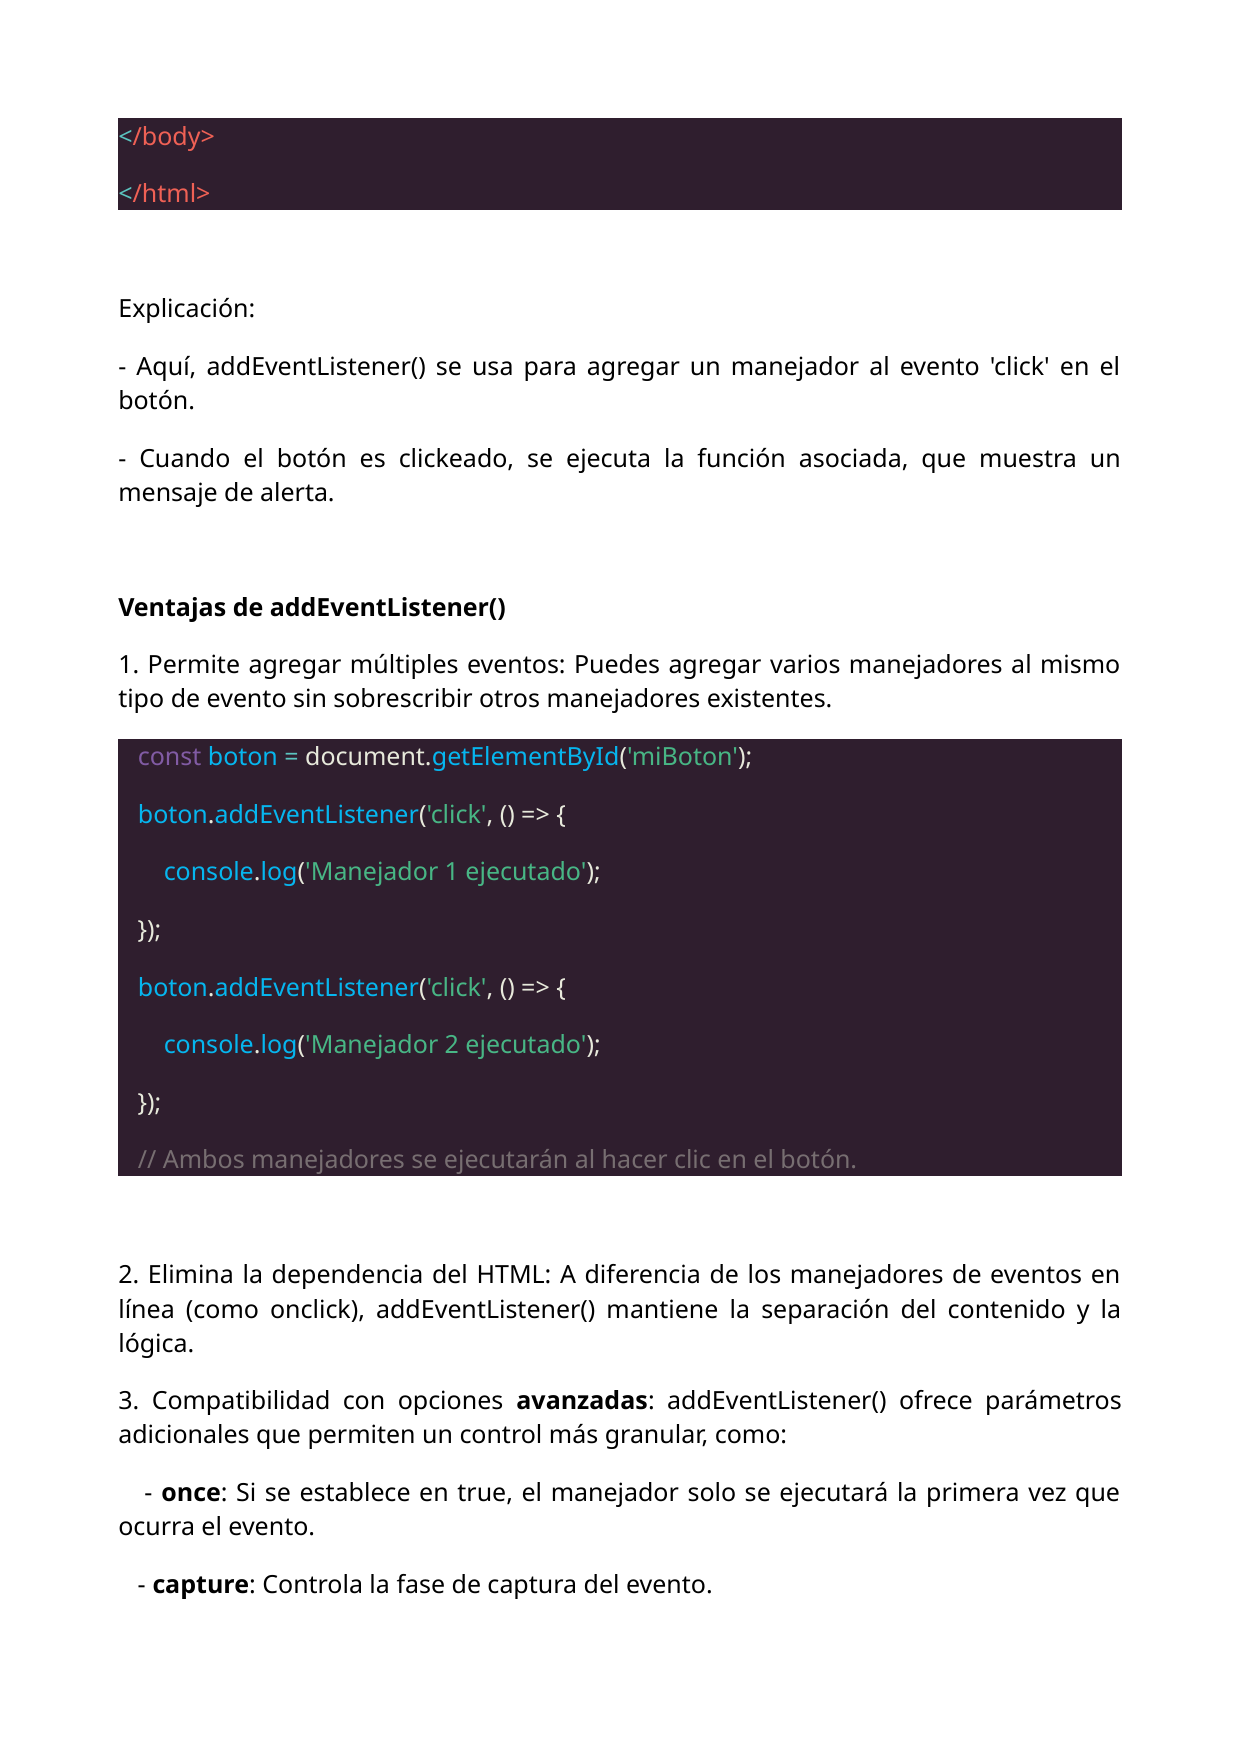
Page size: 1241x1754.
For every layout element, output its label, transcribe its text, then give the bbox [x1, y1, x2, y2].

text boton.addEventListener('click', () => { [118, 796, 1122, 830]
text </html> [118, 176, 1122, 210]
text 3. Compatibilidad con opciones avanzadas: addEventListener() ofrece parámetros adicionales que permiten un control más granular, como: [118, 1383, 1122, 1451]
text - Cuando el botón es clickeado, se ejecuta la función asociada, que muestra un mensaje de alerta. [118, 440, 1122, 508]
text // Ambos manejadores se ejecutarán al hacer clic en el botón. [118, 1142, 1122, 1176]
text - once: Si se establece en true, el manejador solo se ejecutará la primera vez que ocurra el evento. [118, 1474, 1122, 1543]
text Ventajas de addEventListener() [118, 589, 1122, 623]
text const boton = document.getElementById('miBoton'); [118, 739, 1122, 773]
text console.log('Manejador 2 ejecutado'); [118, 1027, 1122, 1061]
text - capture: Controla la fase de captura del evento. [118, 1566, 1122, 1600]
text </body> [118, 118, 1122, 152]
text }); [118, 1084, 1122, 1118]
text - Aquí, addEventListener() se usa para agregar un manejador al evento 'click' en el botón. [118, 348, 1122, 417]
text 1. Permite agregar múltiples eventos: Puedes agregar varios manejadores al mismo tipo de evento sin sobrescribir otros manejadores existentes. [118, 647, 1122, 715]
text console.log('Manejador 1 ejecutado'); [118, 854, 1122, 888]
text boton.addEventListener('click', () => { [118, 969, 1122, 1003]
text }); [118, 912, 1122, 946]
text Explicación: [118, 291, 1122, 325]
text 2. Elimina la dependencia del HTML: A diferencia de los manejadores de eventos en línea (como onclick), addEventListener() mantiene la separación del contenido y la lógica. [118, 1257, 1122, 1359]
